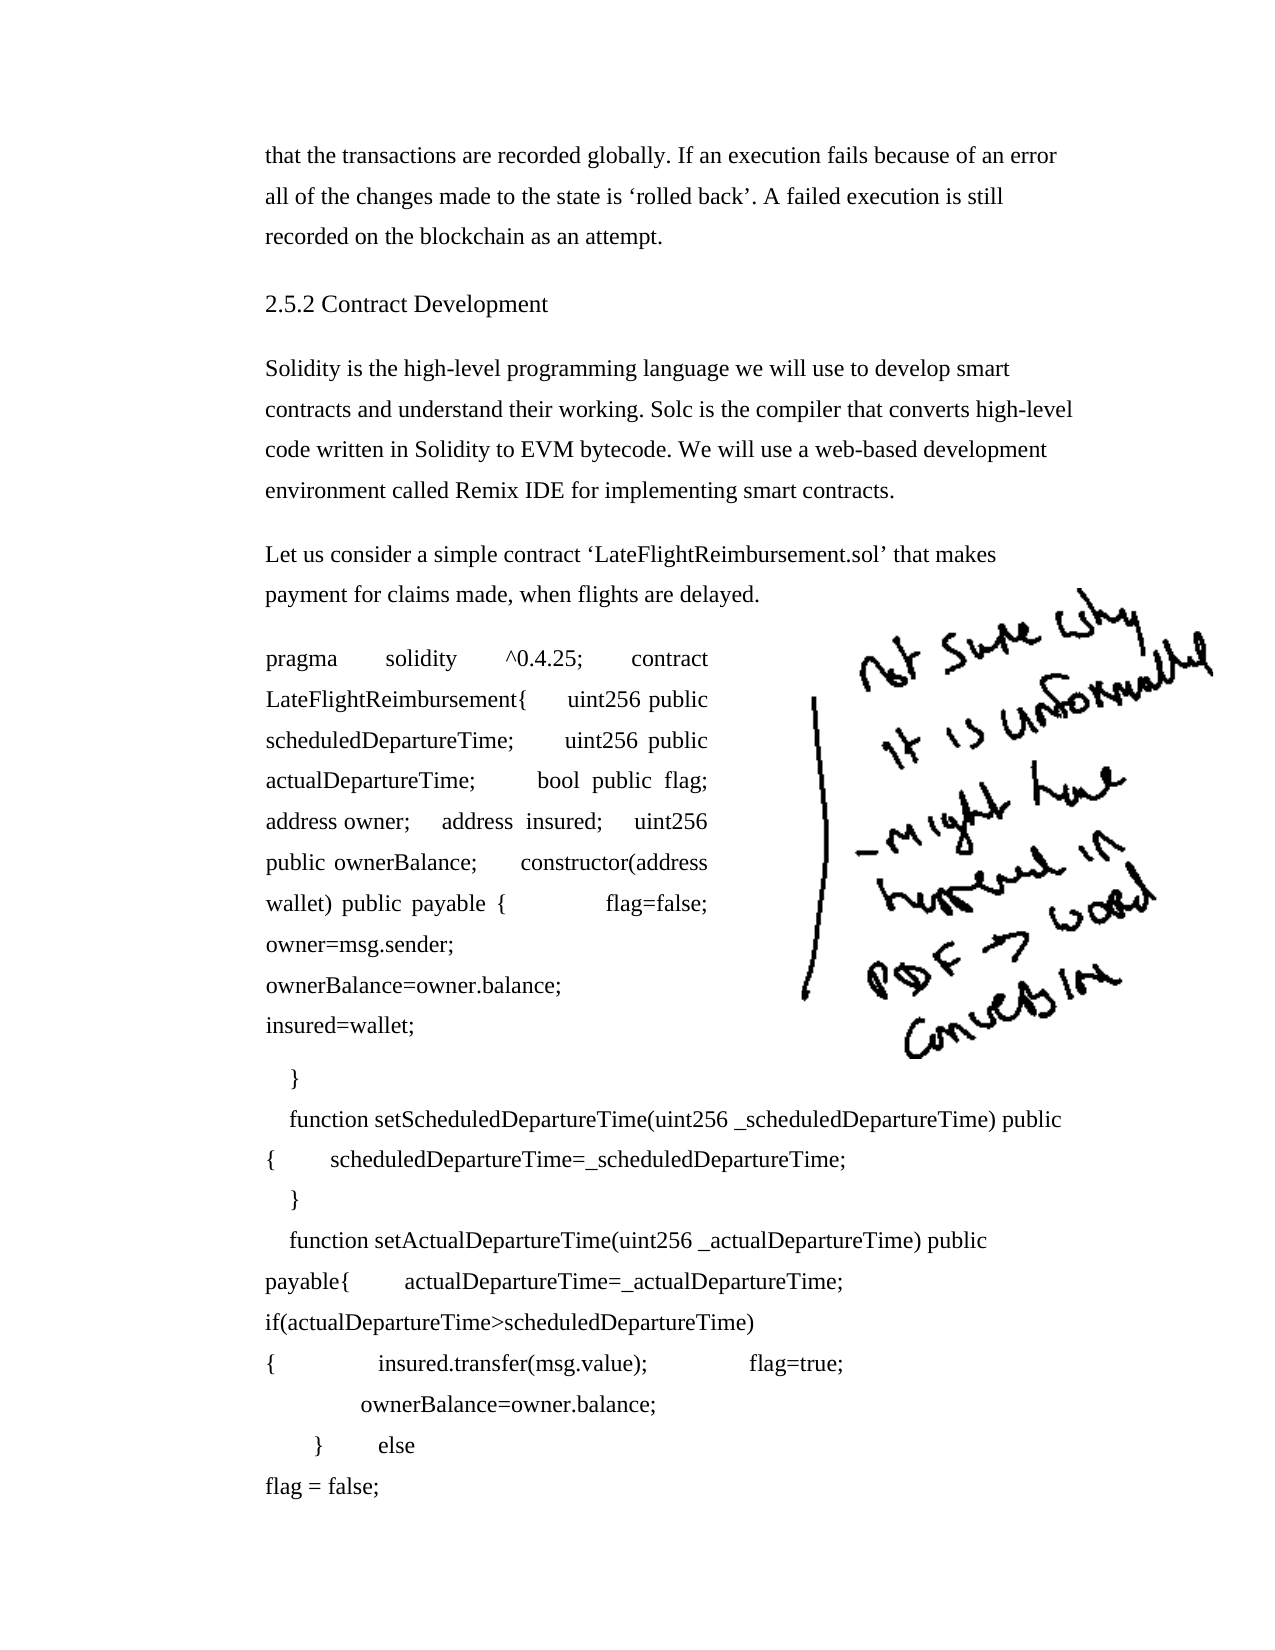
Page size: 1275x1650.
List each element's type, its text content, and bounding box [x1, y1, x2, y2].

text function setActualDepartureTime(uint256 _actualDepartureTime) public payable{ actualDepartureTime=_actualDepartureTime; if(actualDepartureTime>scheduledDepartureTime){ insured.transfer(msg.value); flag=true; [265, 1227, 1068, 1377]
text Solidity is the high-level programming language we will use to develop smart contracts and understand their working. Solc is the compiler that converts high-level code written in Solidity to EVM bytecode. We will use a web-based development environment called Remix IDE for implementing smart contracts. [265, 354, 1078, 503]
text pragma solidity ^0.4.25; contract LateFlightReimbursement{ uint256 public scheduledDepartureTime; uint256 public actualDepartureTime; bool public flag; address owner; address insured; uint256 public ownerBalance; constructor(address wallet) public payable { flag=false; owner=msg.sender; ownerBalance=owner.balance; insured=wallet; [266, 644, 709, 1039]
text ownerBalance=owner.balance; [265, 1390, 1068, 1418]
text } else flag = false; [265, 1431, 452, 1499]
text that the transactions are recorded globally. If an execution fails because of an error all of the changes made to the state is ‘rolled back’. A failed execution is still recorded on the blockchain as an attempt. [265, 141, 1078, 250]
text Let us consider a simple contract ‘LateFlightReimbursement.sol’ that makes payment for claims made, when flights are delayed. [265, 539, 1078, 608]
text 2.5.2 Contract Development [265, 289, 1126, 318]
text function setScheduledDepartureTime(uint256 _scheduledDepartureTime) public { scheduledDepartureTime=_scheduledDepartureTime; [265, 1104, 1068, 1172]
text } [265, 1063, 1068, 1091]
text } [265, 1186, 1068, 1213]
